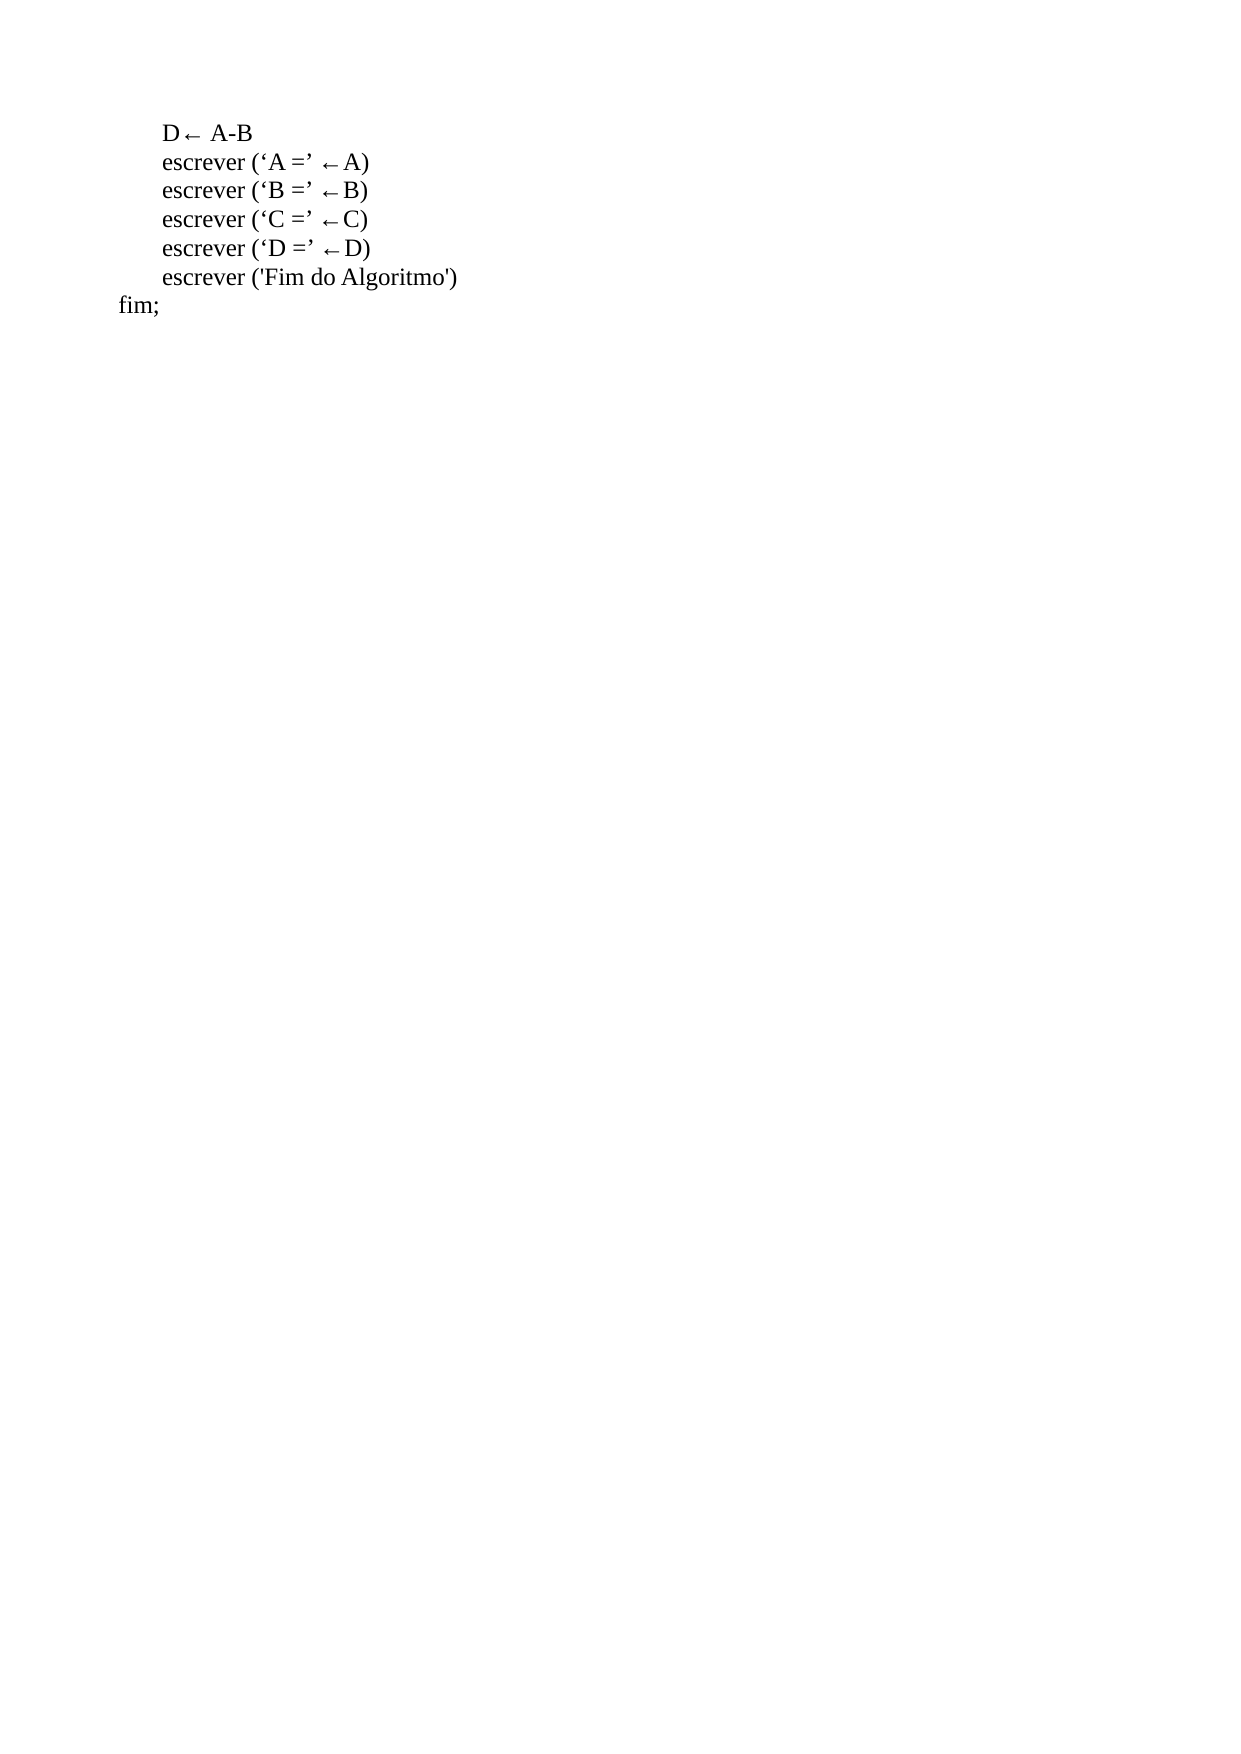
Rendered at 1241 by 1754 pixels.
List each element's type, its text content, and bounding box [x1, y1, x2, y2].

text escrever (‘D =’ ←D) [118, 233, 1122, 262]
text fim; [118, 291, 1122, 319]
text escrever ('Fim do Algoritmo') [118, 262, 1122, 291]
text D← A-B escrever (‘A =’ ←A) escrever (‘B =’ ←B) [118, 118, 1122, 204]
text escrever (‘C =’ ←C) [118, 204, 1122, 233]
